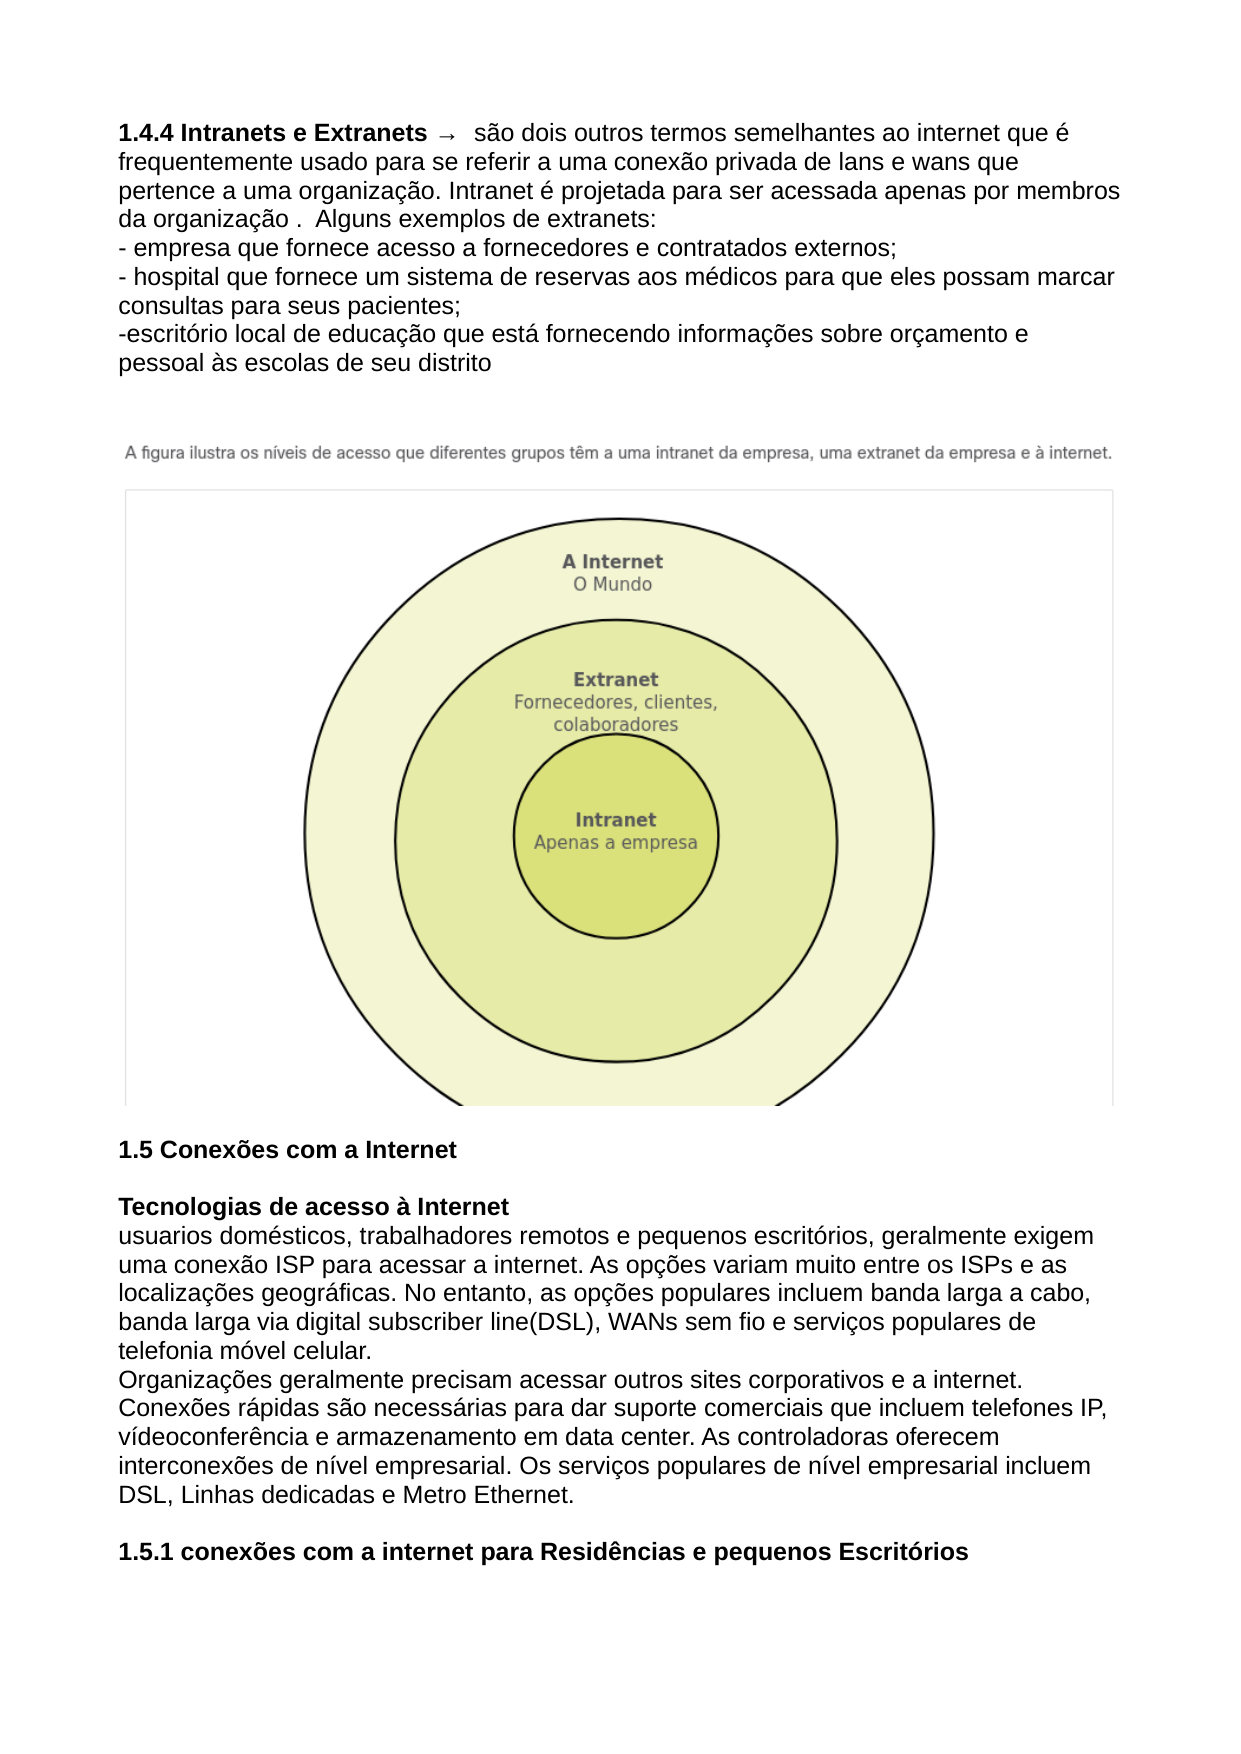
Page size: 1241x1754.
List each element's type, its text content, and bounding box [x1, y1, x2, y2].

text - hospital que fornece um sistema de reservas aos médicos para que eles possam marcar consultas para seus pacientes; [118, 262, 1122, 319]
text - empresa que fornece acesso a fornecedores e contratados externos; [118, 233, 1122, 262]
text 1.5 Conexões com a Internet [118, 1135, 1122, 1163]
text Organizações geralmente precisam acessar outros sites corporativos e a internet. Conexões rápidas são necessárias para dar suporte comerciais que incluem telefones IP, vídeoconferência e armazenamento em data center. As controladoras oferecem interconexões de nível empresarial. Os serviços populares de nível empresarial incluem DSL, Linhas dedicadas e Metro Ethernet. [118, 1365, 1122, 1508]
text Tecnologias de acesso à Internet [118, 1192, 1122, 1221]
text -escritório local de educação que está fornecendo informações sobre orçamento e pessoal às escolas de seu distrito [118, 319, 1122, 377]
text usuarios domésticos, trabalhadores remotos e pequenos escritórios, geralmente exigem uma conexão ISP para acessar a internet. As opções variam muito entre os ISPs e as localizações geográficas. No entanto, as opções populares incluem banda larga a cabo, banda larga via digital subscriber line(DSL), WANs sem fio e serviços populares de telefonia móvel celular. [118, 1221, 1122, 1365]
text 1.5.1 conexões com a internet para Residências e pequenos Escritórios [118, 1537, 1122, 1566]
text 1.4.4 Intranets e Extranets → são dois outros termos semelhantes ao internet que é frequentemente usado para se referir a uma conexão privada de lans e wans que pertence a uma organização. Intranet é projetada para ser acessada apenas por membros da organização . Alguns exemplos de extranets: [118, 118, 1122, 233]
picture [118, 434, 1123, 1106]
